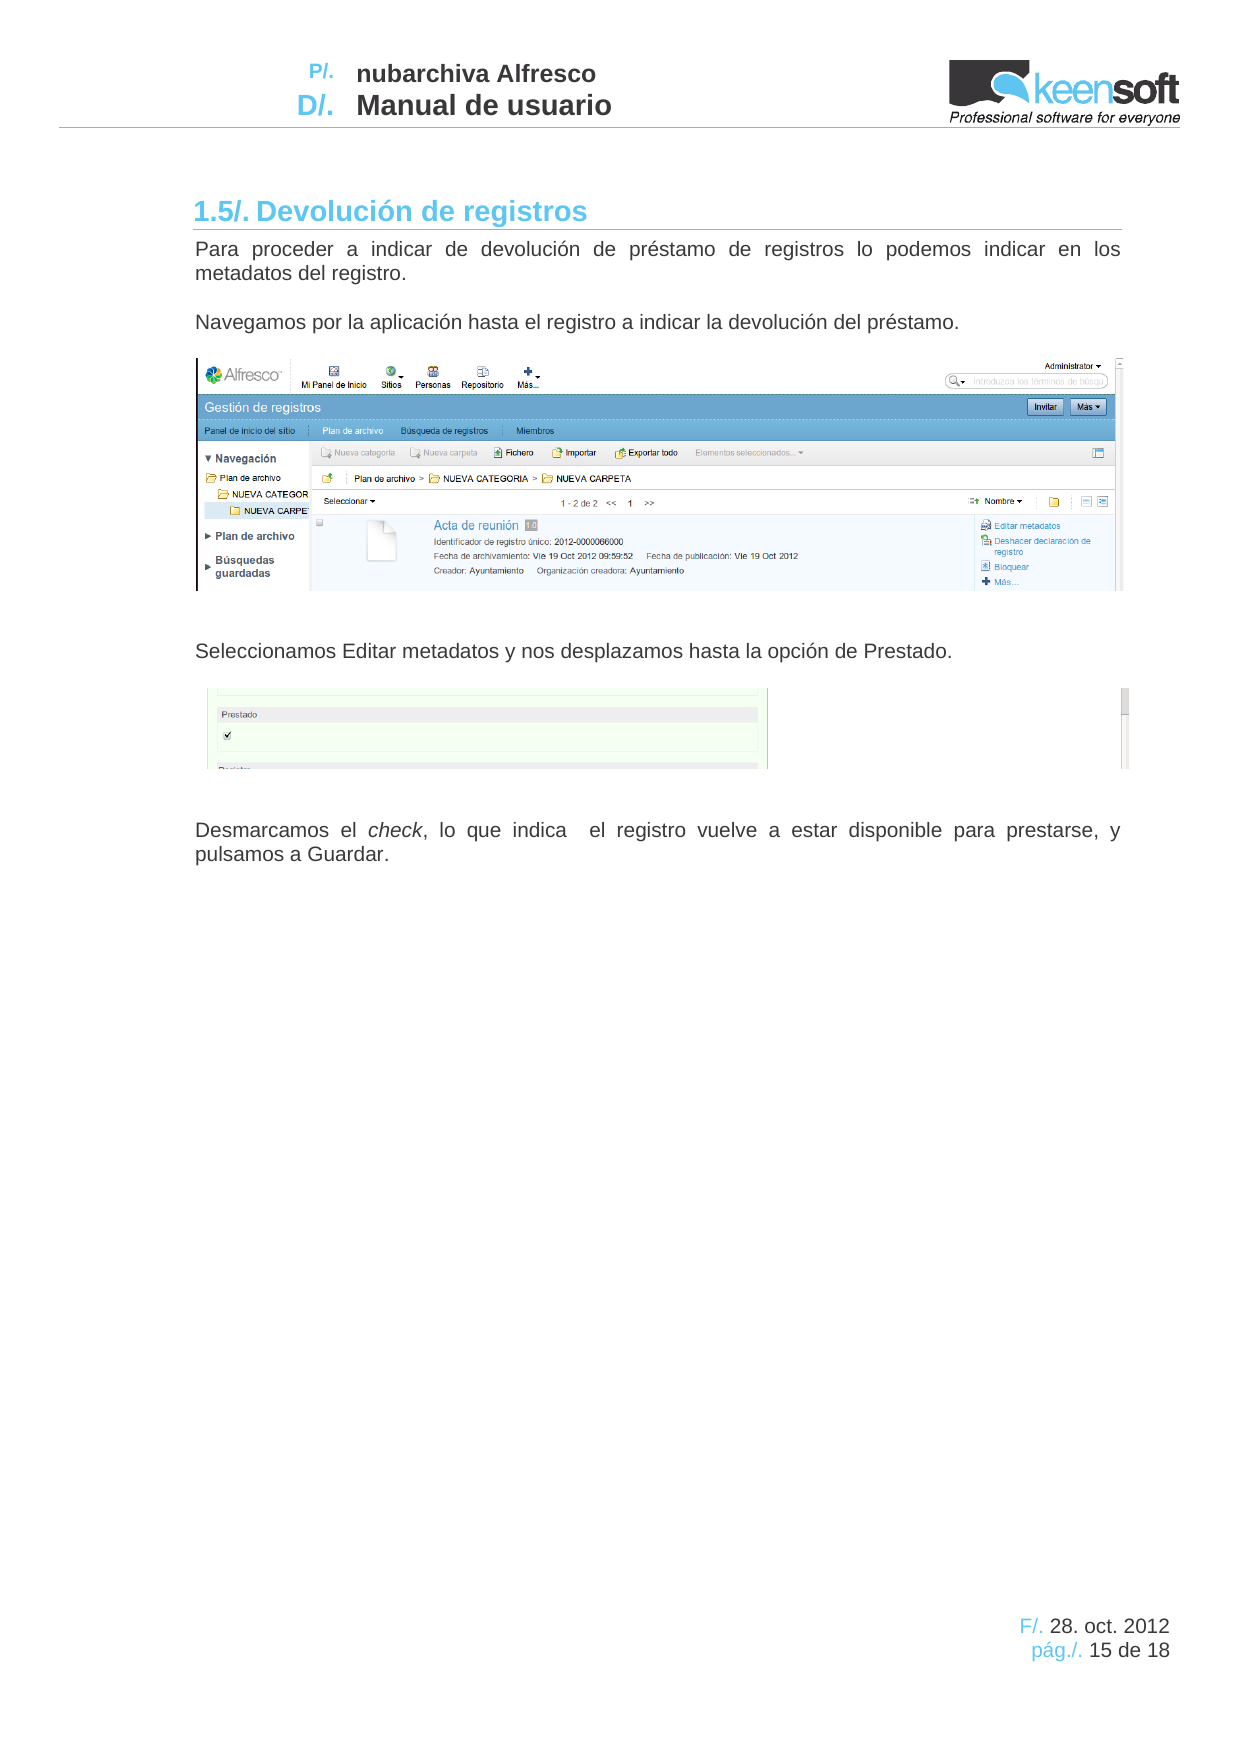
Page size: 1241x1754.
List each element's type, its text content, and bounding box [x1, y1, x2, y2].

picture [196, 358, 1124, 591]
text Para proceder a indicar de devolución de préstamo de registros lo podemos indicar en los metadatos del registro. [195, 237, 1122, 284]
subtitle Devolución de registros [193, 194, 1122, 229]
text Navegamos por la aplicación hasta el registro a indicar la devolución del préstamo. [195, 309, 1122, 333]
picture [202, 688, 1130, 769]
text Desmarcamos el check, lo que indica el registro vuelve a estar disponible para prestarse, y pulsamos a Guardar. [195, 818, 1122, 866]
text Seleccionamos Editar metadatos y nos desplazamos hasta la opción de Prestado. [195, 639, 1122, 663]
